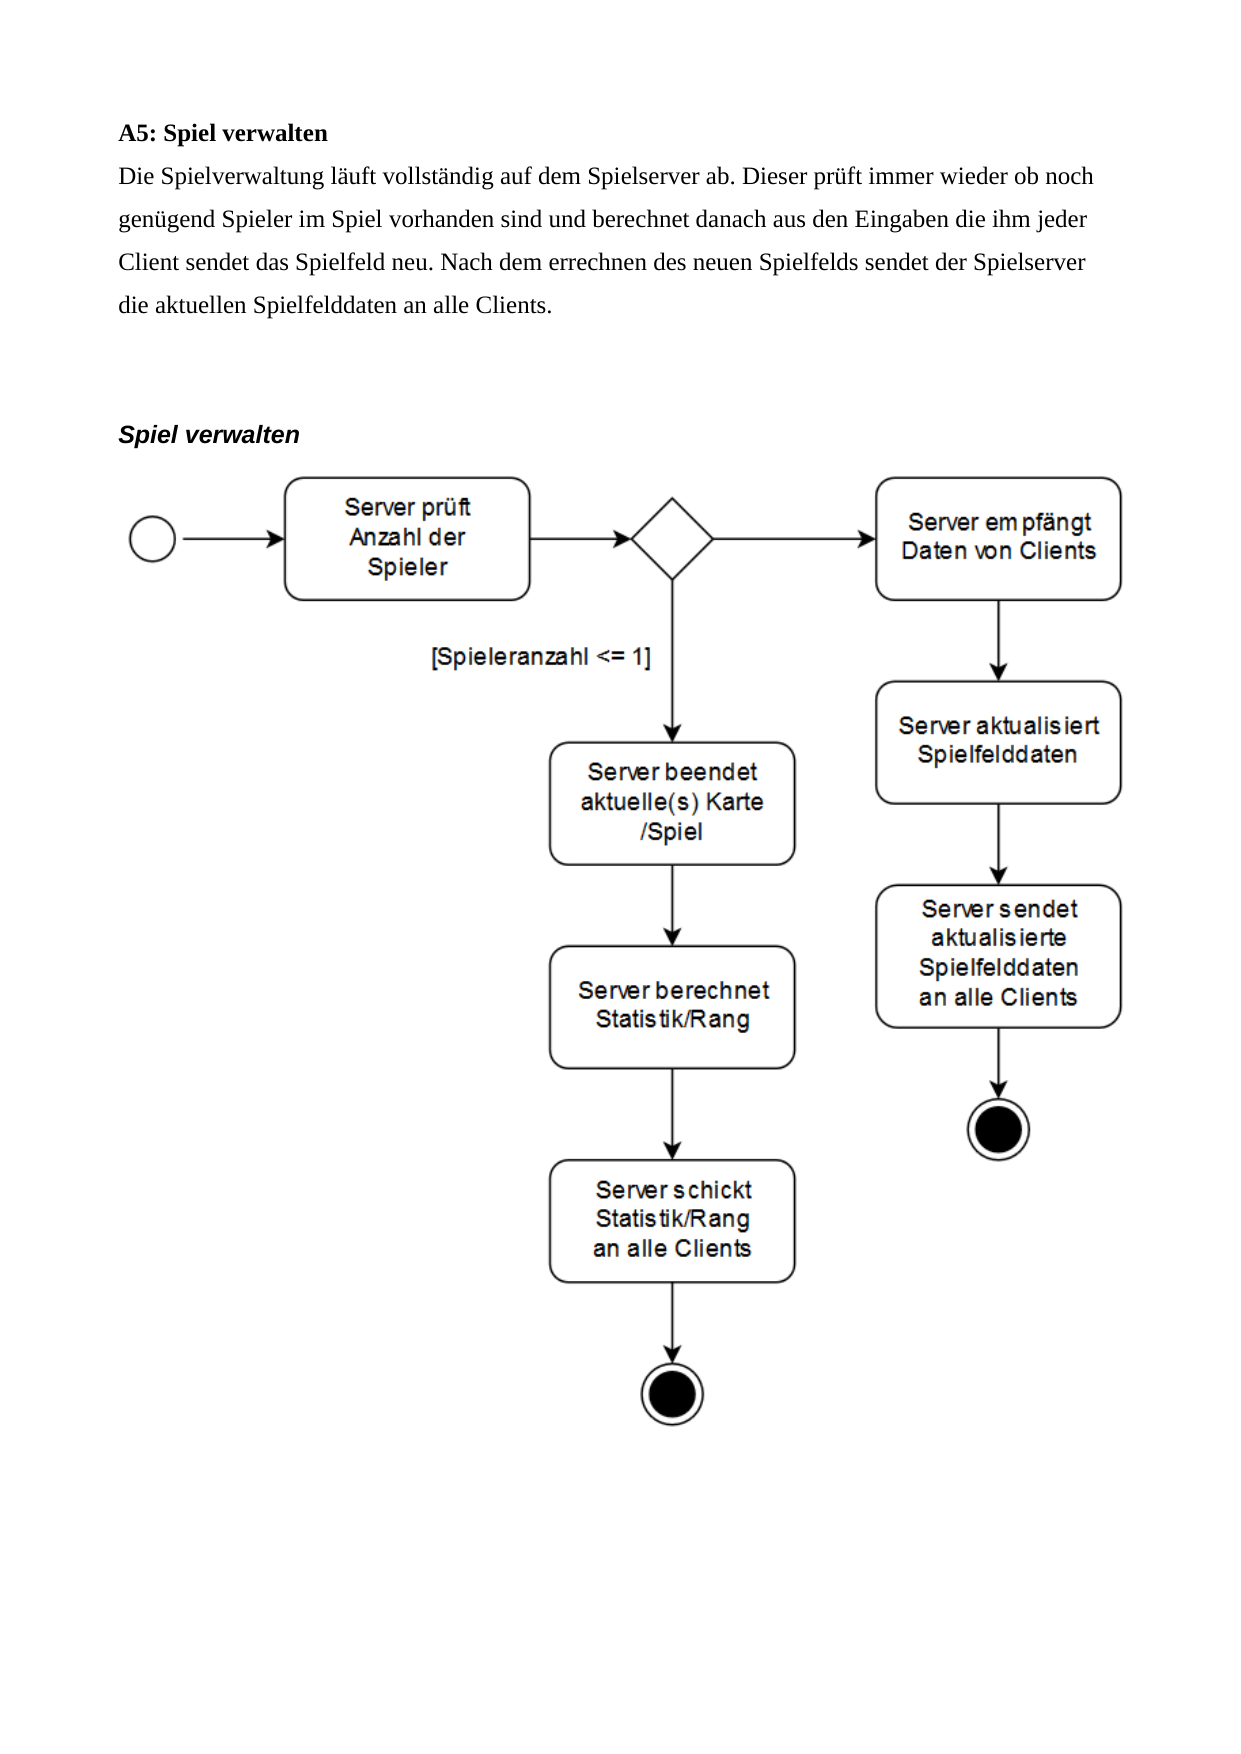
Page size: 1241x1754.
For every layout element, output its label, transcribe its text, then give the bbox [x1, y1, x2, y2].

text A5: Spiel verwalten [118, 118, 1122, 147]
text Die Spielverwaltung läuft vollständig auf dem Spielserver ab. Dieser prüft immer wieder ob noch genügend Spieler im Spiel vorhanden sind und berechnet danach aus den Eingaben die ihm jeder Client sendet das Spielfeld neu. Nach dem errechnen des neuen Spielfelds sendet der Spielserver die aktuellen Spielfelddaten an alle Clients. Spiel verwalten [118, 161, 1122, 449]
